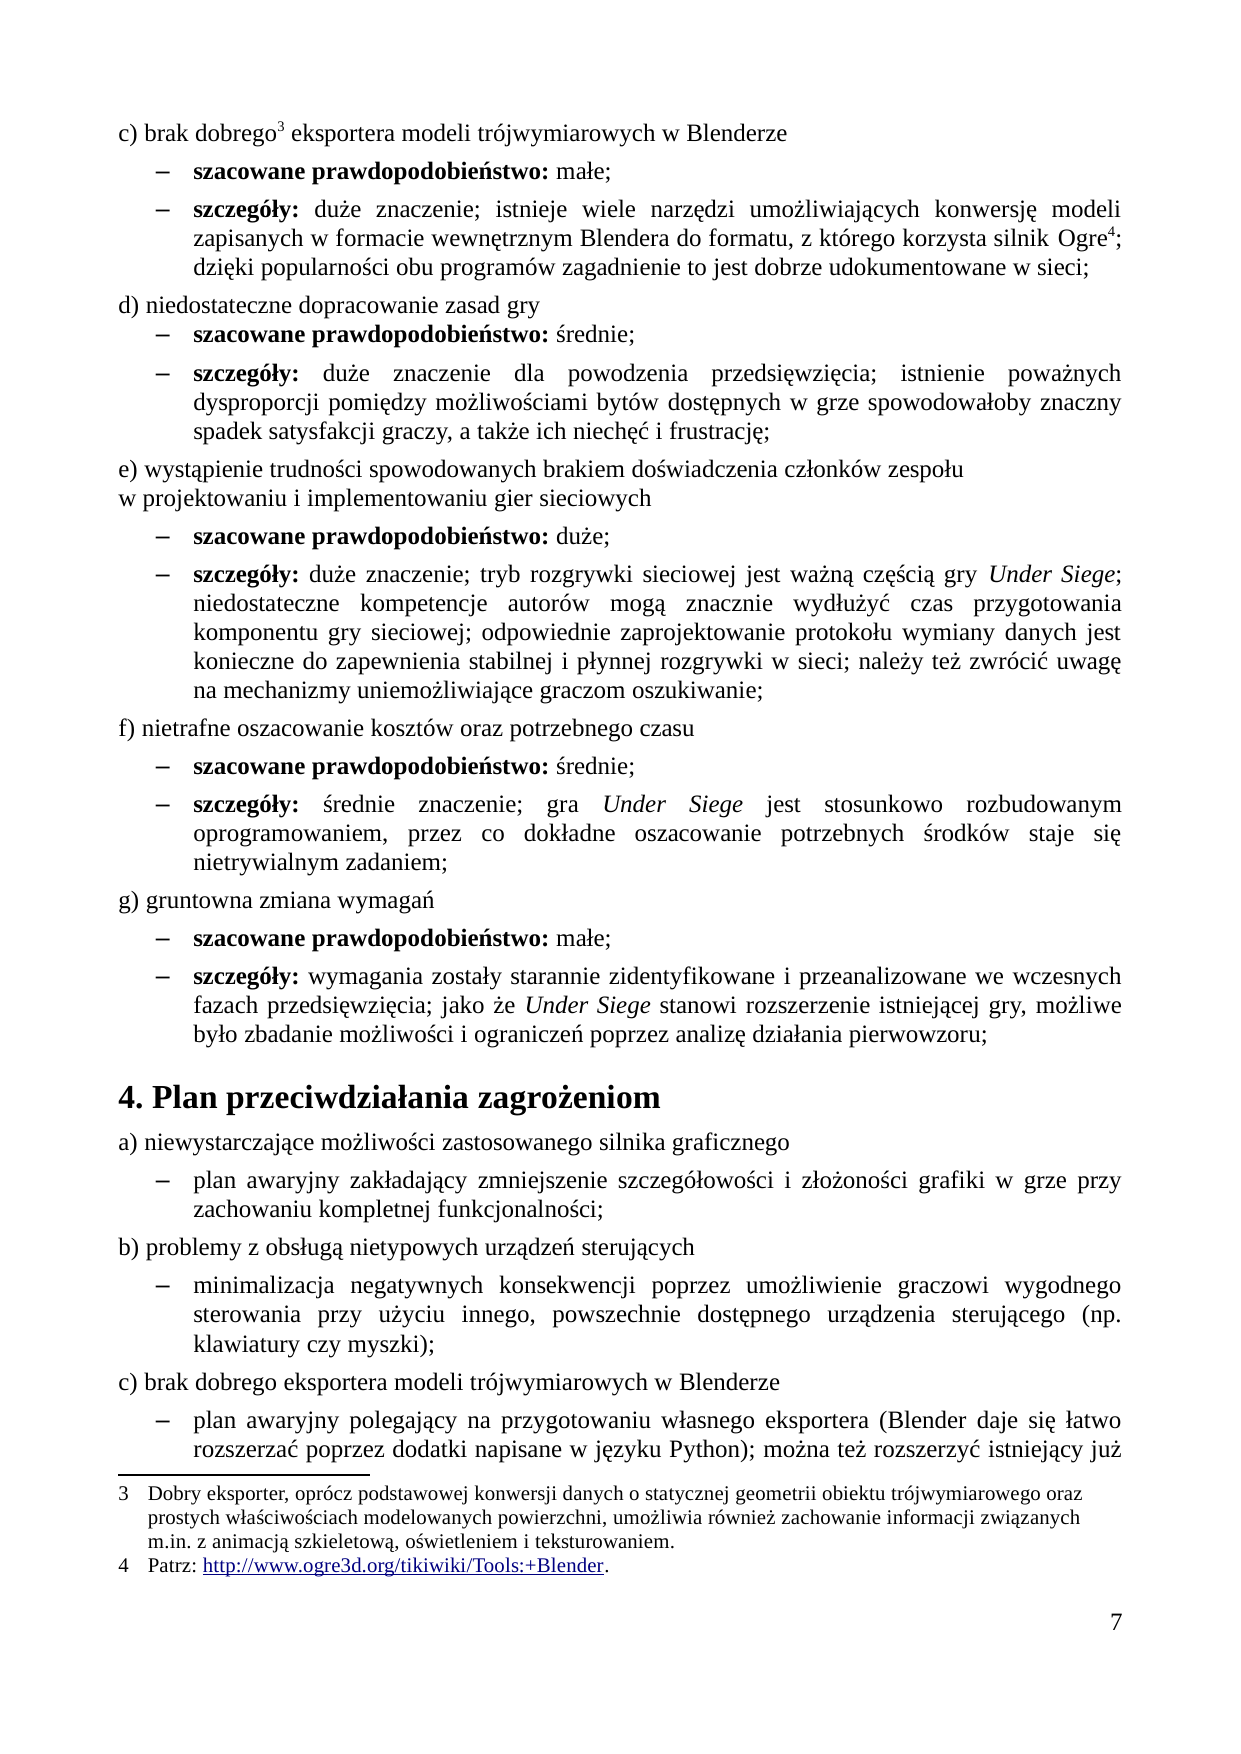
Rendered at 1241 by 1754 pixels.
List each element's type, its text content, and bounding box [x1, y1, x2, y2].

text d) niedostateczne dopracowanie zasad gry [118, 290, 1122, 319]
list minimalizacja negatywnych konsekwencji poprzez umożliwienie graczowi wygodnego sterowania przy użyciu innego, powszechnie dostępnego urządzenia sterującego (np. klawiatury czy myszki); [156, 1270, 1122, 1357]
list szacowane prawdopodobieństwo: duże; [156, 521, 1122, 550]
list szczegóły: średnie znaczenie; gra Under Siege jest stosunkowo rozbudowanym oprogramowaniem, przez co dokładne oszacowanie potrzebnych środków staje się nietrywialnym zadaniem; [156, 789, 1122, 876]
text c) brak dobrego eksportera modeli trójwymiarowych w Blenderze [118, 118, 1122, 147]
text f) nietrafne oszacowanie kosztów oraz potrzebnego czasu [118, 713, 1122, 742]
text a) niewystarczające możliwości zastosowanego silnika graficznego [118, 1127, 1122, 1156]
text b) problemy z obsługą nietypowych urządzeń sterujących [118, 1232, 1122, 1261]
list szacowane prawdopodobieństwo: małe; [156, 156, 1122, 185]
list szacowane prawdopodobieństwo: małe; [156, 923, 1122, 952]
text g) gruntowna zmiana wymagań [118, 885, 1122, 914]
list szczegóły: duże znaczenie; tryb rozgrywki sieciowej jest ważną częścią gry Under Siege; niedostateczne kompetencje autorów mogą znacznie wydłużyć czas przygotowania komponentu gry sieciowej; odpowiednie zaprojektowanie protokołu wymiany danych jest konieczne do zapewnienia stabilnej i płynnej rozgrywki w sieci; należy też zwrócić uwagę na mechanizmy uniemożliwiające graczom oszukiwanie; [156, 559, 1122, 704]
list szczegóły: duże znaczenie dla powodzenia przedsięwzięcia; istnienie poważnych dysproporcji pomiędzy możliwościami bytów dostępnych w grze spowodowałoby znaczny spadek satysfakcji graczy, a także ich niechęć i frustrację; [156, 357, 1122, 444]
list plan awaryjny polegający na przygotowaniu własnego eksportera (Blender daje się łatwo rozszerzać poprzez dodatki napisane w języku Python); można też rozszerzyć istniejący już [156, 1404, 1122, 1463]
subtitle 4. Plan przeciwdziałania zagrożeniom [118, 1077, 1110, 1115]
text e) wystąpienie trudności spowodowanych brakiem doświadczenia członków zespołu w projektowaniu i implementowaniu gier sieciowych [118, 453, 1122, 512]
list plan awaryjny zakładający zmniejszenie szczegółowości i złożoności grafiki w grze przy zachowaniu kompletnej funkcjonalności; [156, 1165, 1122, 1223]
text Dobry eksporter, oprócz podstawowej konwersji danych o statycznej geometrii obiektu trójwymiarowego oraz prostych właściwościach modelowanych powierzchni, umożliwia również zachowanie informacji związanych m.in. z animacją szkieletową, oświetleniem i teksturowaniem. [118, 1481, 1122, 1553]
list szczegóły: duże znaczenie; istnieje wiele narzędzi umożliwiających konwersję modeli zapisanych w formacie wewnętrznym Blendera do formatu, z którego korzysta silnik Ogre; dzięki popularności obu programów zagadnienie to jest dobrze udokumentowane w sieci; [156, 194, 1122, 281]
list Patrz: http://www.ogre3d.org/tikiwiki/Tools:+Blender. [118, 1553, 1122, 1577]
list szczegóły: wymagania zostały starannie zidentyfikowane i przeanalizowane we wczesnych fazach przedsięwzięcia; jako że Under Siege stanowi rozszerzenie istniejącej gry, możliwe było zbadanie możliwości i ograniczeń poprzez analizę działania pierwowzoru; [156, 961, 1122, 1048]
text c) brak dobrego eksportera modeli trójwymiarowych w Blenderze [118, 1366, 1122, 1396]
list szacowane prawdopodobieństwo: średnie; [156, 751, 1122, 780]
list szacowane prawdopodobieństwo: średnie; [156, 319, 1122, 348]
